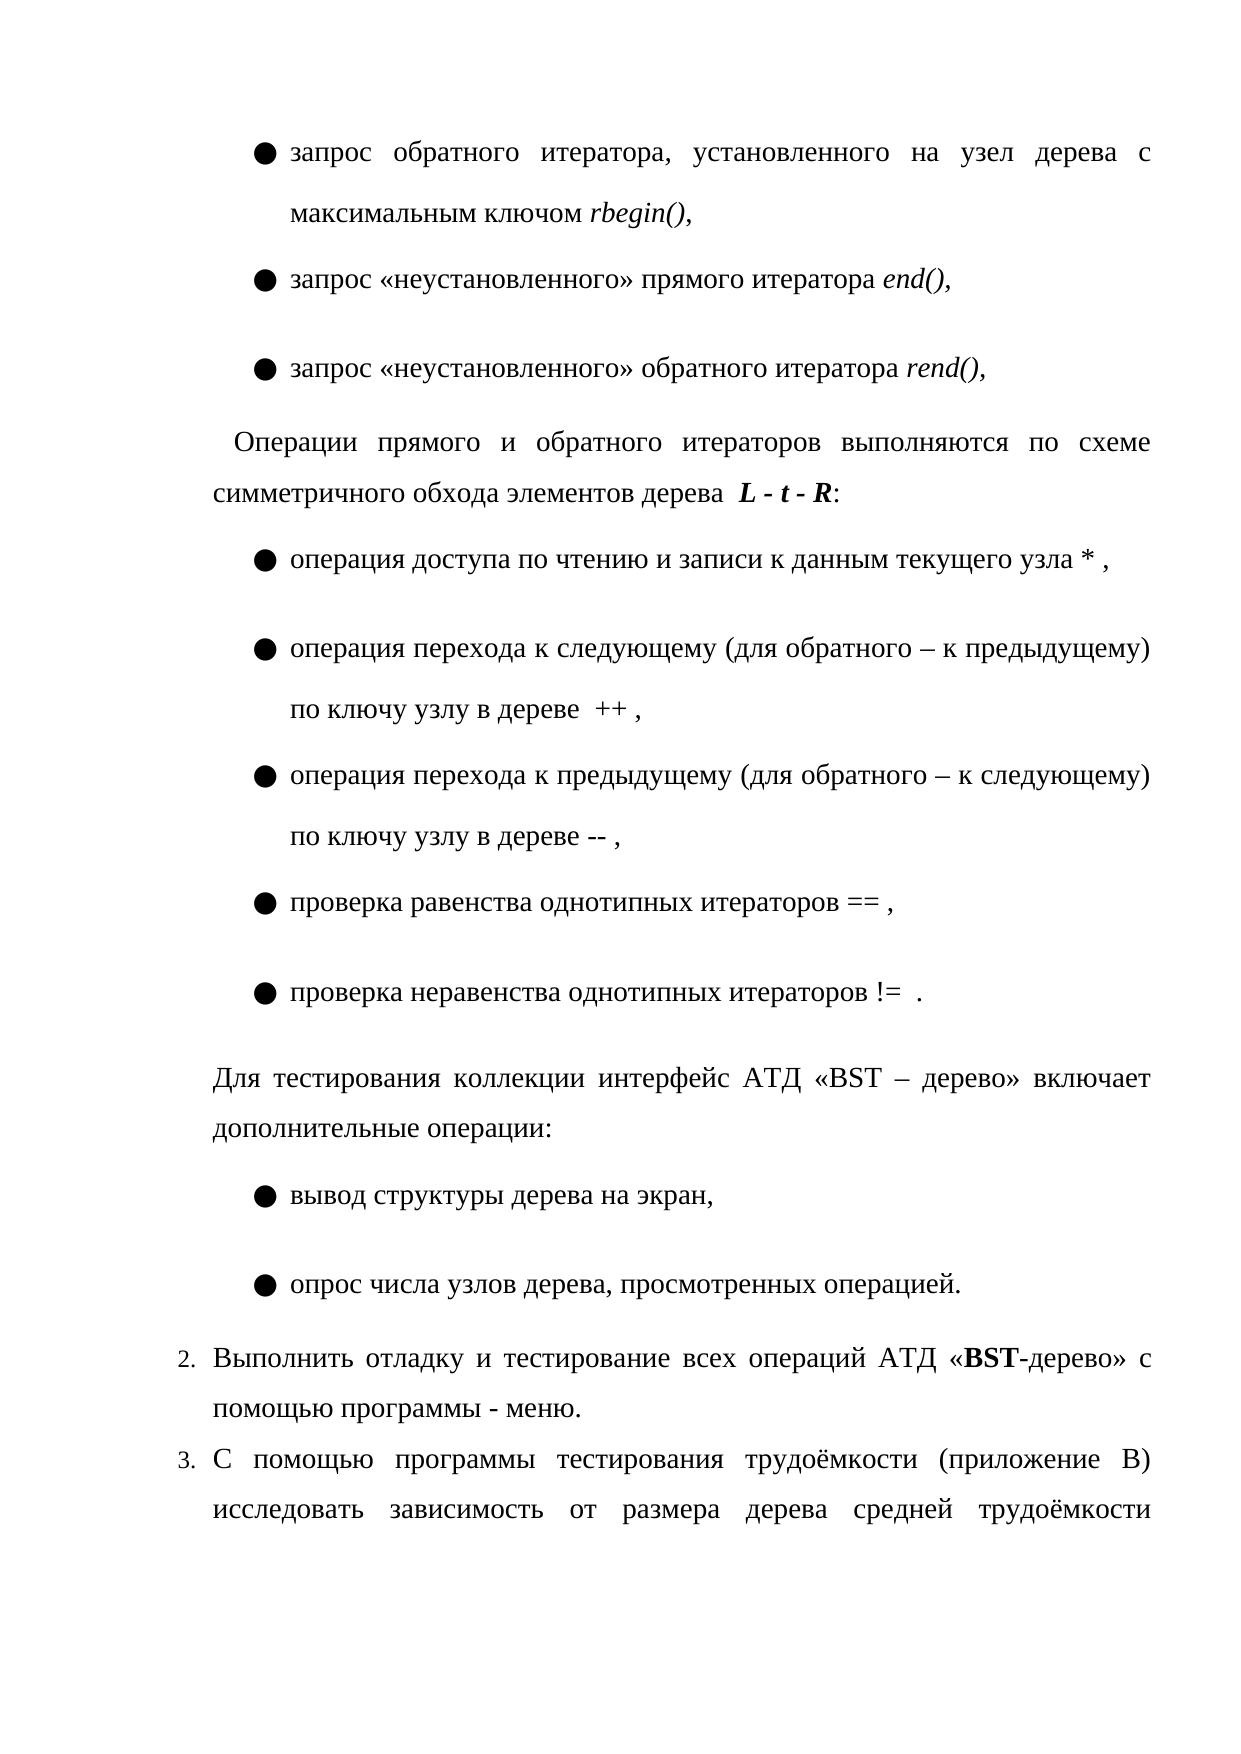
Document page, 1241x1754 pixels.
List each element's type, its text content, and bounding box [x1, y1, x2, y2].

text Операции прямого и обратного итераторов выполняются по схеме симметричного обхода элементов дерева L - t - R: [213, 424, 1152, 508]
list операция доступа по чтению и записи к данным текущего узла * , [252, 525, 1152, 585]
list вывод структуры дерева на экран, [252, 1161, 1152, 1221]
list опрос числа узлов дерева, просмотренных операцией. [252, 1251, 1152, 1310]
list С помощью программы тестирования трудоёмкости (приложение В) исследовать зависимость от размера дерева средней трудоёмкости [177, 1441, 1152, 1525]
list операция перехода к следующему (для обратного – к предыдущему) по ключу узлу в дереве ++ , [252, 615, 1152, 725]
text Для тестирования коллекции интерфейс АТД «BST – дерево» включает дополнительные операции: [213, 1060, 1152, 1144]
list запрос «неустановленного» обратного итератора rend(), [252, 335, 1152, 394]
list запрос обратного итератора, установленного на узел дерева с максимальным ключом rbegin(), [252, 118, 1152, 228]
list проверка неравенства однотипных итераторов != . [252, 958, 1152, 1018]
list Выполнить отладку и тестирование всех операций АТД «BST-дерево» с помощью программы - меню. [177, 1340, 1152, 1424]
list проверка равенства однотипных итераторов == , [252, 868, 1152, 928]
list запрос «неустановленного» прямого итератора end(), [252, 245, 1152, 305]
list операция перехода к предыдущему (для обратного – к следующему) по ключу узлу в дереве -- , [252, 742, 1152, 852]
